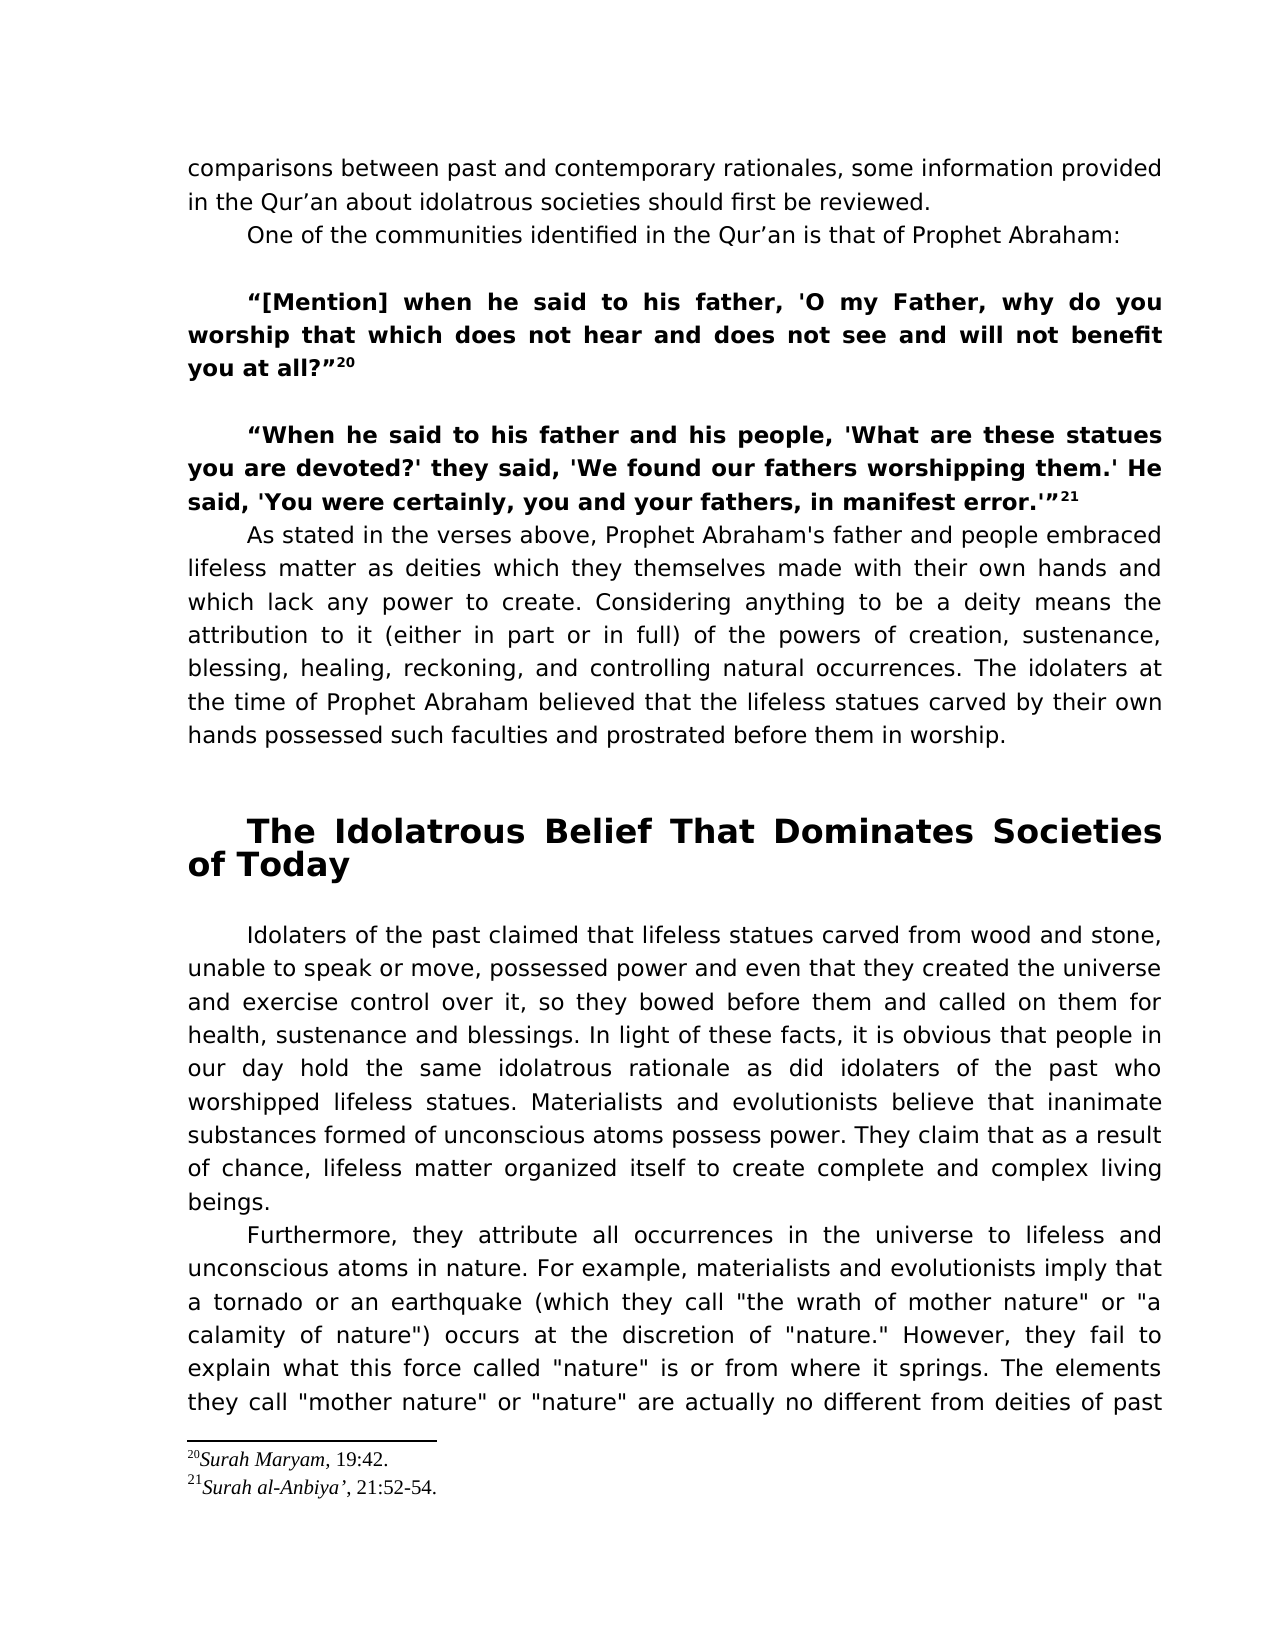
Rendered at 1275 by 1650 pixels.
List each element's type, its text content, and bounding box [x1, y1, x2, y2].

text As stated in the verses above, Prophet Abraham's father and people embraced lifeless matter as deities which they themselves made with their own hands and which lack any power to create. Considering anything to be a deity means the attribution to it (either in part or in full) of the powers of creation, sustenance, blessing, healing, reckoning, and controlling natural occurrences. The idolaters at the time of Prophet Abraham believed that the lifeless statues carved by their own hands possessed such faculties and prostrated before them in worship. [187, 517, 1163, 750]
text Surah al-Anbiya’, 21:52-54. [187, 1471, 1181, 1500]
subtitle The Idolatrous Belief That Dominates Societies of Today [187, 817, 1163, 883]
text Idolaters of the past claimed that lifeless statues carved from wood and stone, unable to speak or move, possessed power and even that they created the universe and exercise control over it, so they bowed before them and called on them for health, sustenance and blessings. In light of these facts, it is obvious that people in our day hold the same idolatrous rationale as did idolaters of the past who worshipped lifeless statues. Materialists and evolutionists believe that inanimate substances formed of unconscious atoms possess power. They claim that as a result of chance, lifeless matter organized itself to create complete and complex living beings. [187, 917, 1163, 1217]
text One of the communities identified in the Qur’an is that of Prophet Abraham: [187, 217, 1163, 250]
text Furthermore, they attribute all occurrences in the universe to lifeless and unconscious atoms in nature. For example, materialists and evolutionists imply that a tornado or an earthquake (which they call "the wrath of mother nature" or "a calamity of nature") occurs at the discretion of "nature." However, they fail to explain what this force called "nature" is or from where it springs. The elements they call "mother nature" or "nature" are actually no different from deities of past [187, 1217, 1163, 1417]
text Surah Maryam, 19:42. [187, 1447, 1181, 1471]
text comparisons between past and contemporary rationales, some information provided in the Qur’an about idolatrous societies should first be reviewed. [187, 150, 1163, 217]
text “[Mention] when he said to his father, 'O my Father, why do you worship that which does not hear and does not see and will not benefit you at all?” [187, 283, 1163, 383]
text “When he said to his father and his people, 'What are these statues you are devoted?' they said, 'We found our fathers worshipping them.' He said, 'You were certainly, you and your fathers, in manifest error.'” [187, 417, 1163, 517]
